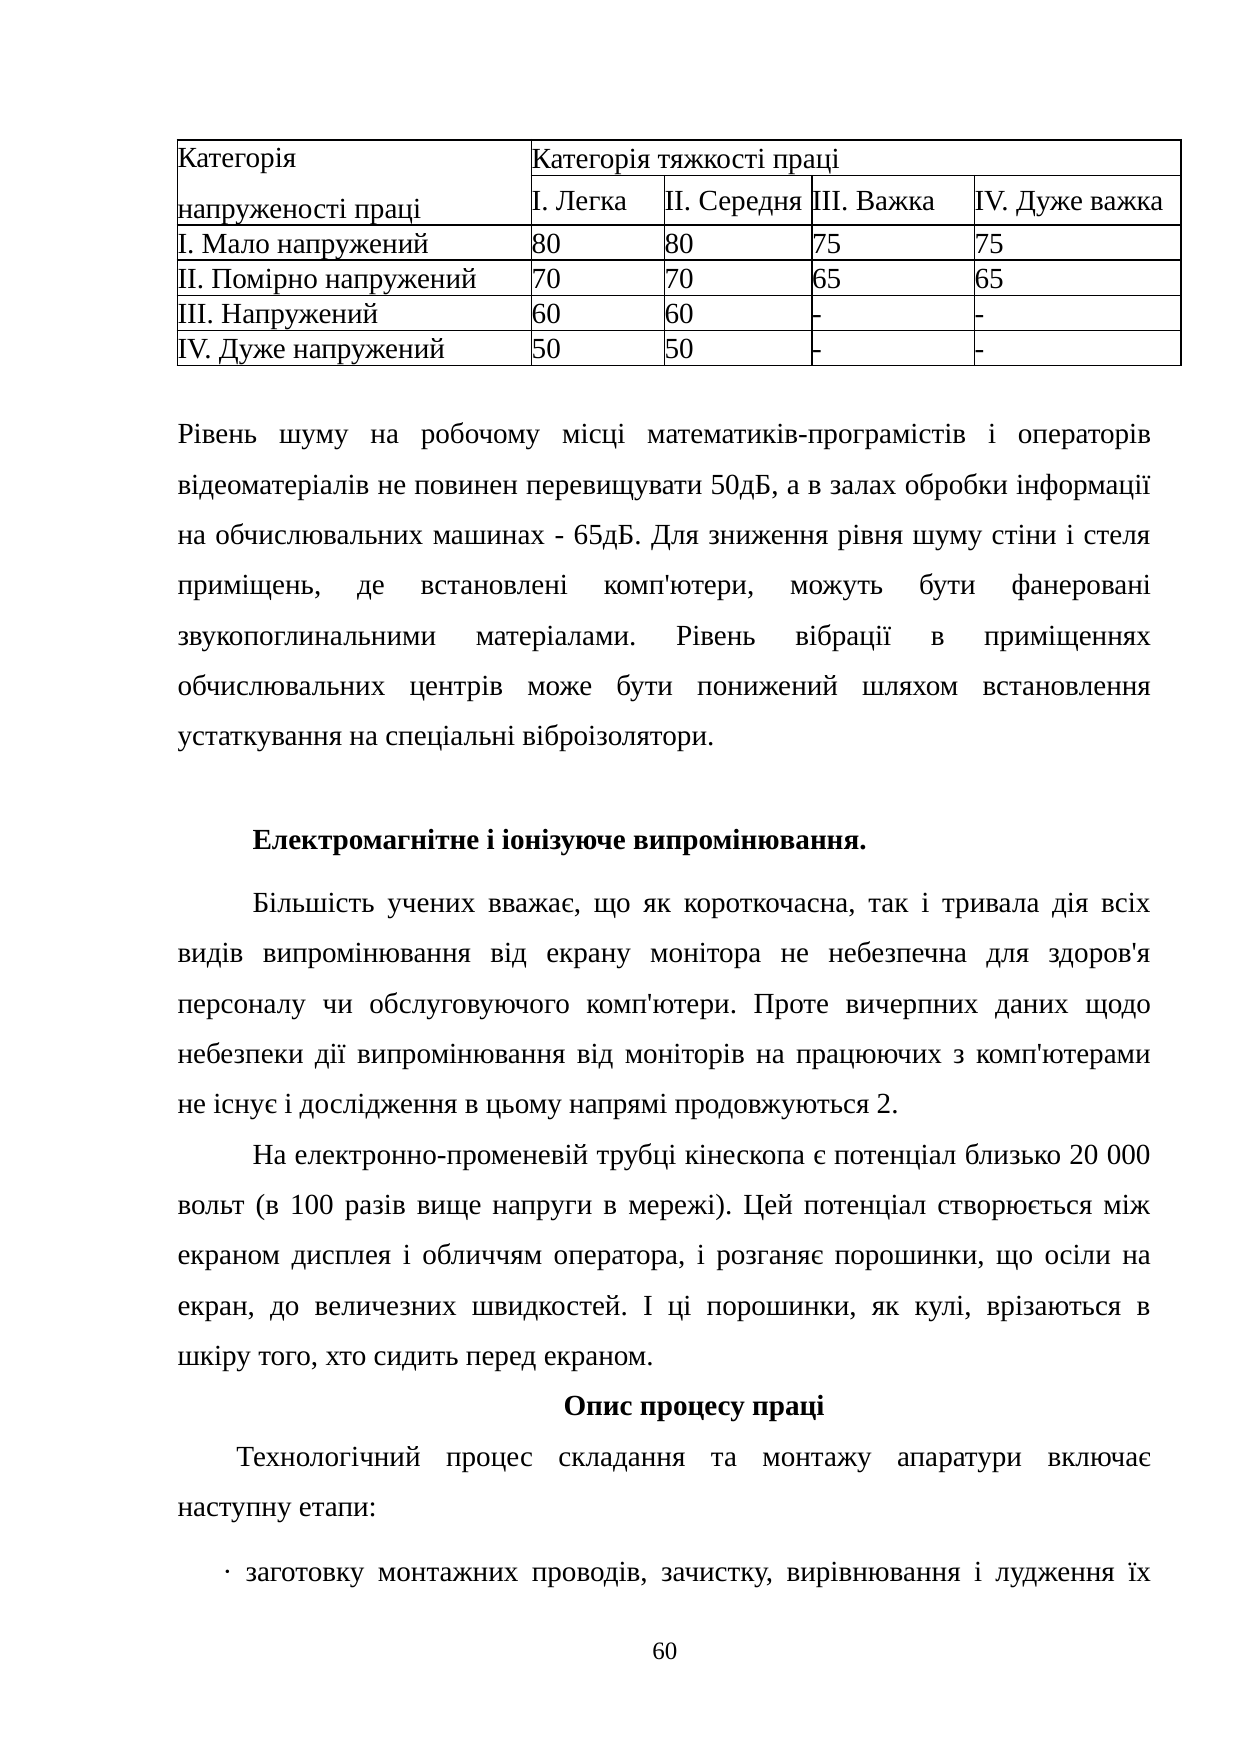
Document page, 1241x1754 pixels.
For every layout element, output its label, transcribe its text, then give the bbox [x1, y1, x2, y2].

table_header Категорія тяжкості праці [532, 141, 1180, 175]
text Технологічний процес складання та монтажу апаратури включає наступну етапи: [177, 1439, 1152, 1523]
table_cell 70 [665, 261, 811, 294]
table_cell 80 [532, 226, 664, 259]
text Рівень шуму на робочому місці математиків-програмістів і операторів відеоматеріалів не повинен перевищувати 50дБ, а в залах обробки інформації на обчислювальних машинах - 65дБ. Для зниження рівня шуму стіни і стеля приміщень, де встановлені комп'ютери, можуть бути фанеровані звукопоглинальними матеріалами. Рівень вібрації в приміщеннях обчислювальних центрів може бути понижений шляхом встановлення устаткування на спеціальні віброізолятори. [177, 417, 1152, 752]
table_cell 60 [665, 296, 811, 329]
subtitle Електромагнітне і іонізуюче випромінювання. [215, 822, 1152, 856]
table_cell I. Мало напружений [178, 226, 531, 259]
text На електронно-променевій трубці кінескопа є потенціал близько 20 000 вольт (в 100 разів вище напруги в мережі). Цей потенціал створюється між екраном дисплея і обличчям оператора, і розганяє порошинки, що осіли на екран, до величезних швидкостей. І ці порошинки, як кулі, врізаються в шкіру того, хто сидить перед екраном. [177, 1137, 1152, 1372]
table_cell 50 [532, 331, 664, 365]
table_cell III. Напружений [178, 296, 531, 329]
text · заготовку монтажних проводів, зачистку, вирівнювання і лудження їх [177, 1554, 1152, 1587]
table_cell 50 [665, 331, 811, 365]
table_cell - [813, 331, 974, 365]
table_cell 75 [975, 226, 1180, 259]
table_cell 75 [813, 226, 974, 259]
table_cell 70 [532, 261, 664, 294]
table_cell II. Помірно напружений [178, 261, 531, 294]
table_cell - [975, 296, 1180, 329]
table_cell II. Середня [665, 176, 811, 224]
table_cell 60 [532, 296, 664, 329]
table_cell 65 [975, 261, 1180, 294]
table_header Категорія напруженості праці [178, 141, 531, 224]
table_cell 65 [813, 261, 974, 294]
table_cell 80 [665, 226, 811, 259]
text Більшість учених вважає, що як короткочасна, так і тривала дія всіх видів випромінювання від екрану монітора не небезпечна для здоров'я персоналу чи обслуговуючого комп'ютери. Проте вичерпних даних щодо небезпеки дії випромінювання від моніторів на працюючих з комп'ютерами не існує і дослідження в цьому напрямі продовжуються 2. [177, 885, 1152, 1120]
table_cell IV. Дуже напружений [178, 331, 531, 365]
table_cell - [975, 331, 1180, 365]
table_cell - [813, 296, 974, 329]
text Опис процесу праці [177, 1388, 1152, 1422]
table_cell I. Легка [532, 176, 664, 224]
table_cell III. Важка [813, 176, 974, 224]
table_cell IV. Дуже важка [975, 176, 1180, 224]
